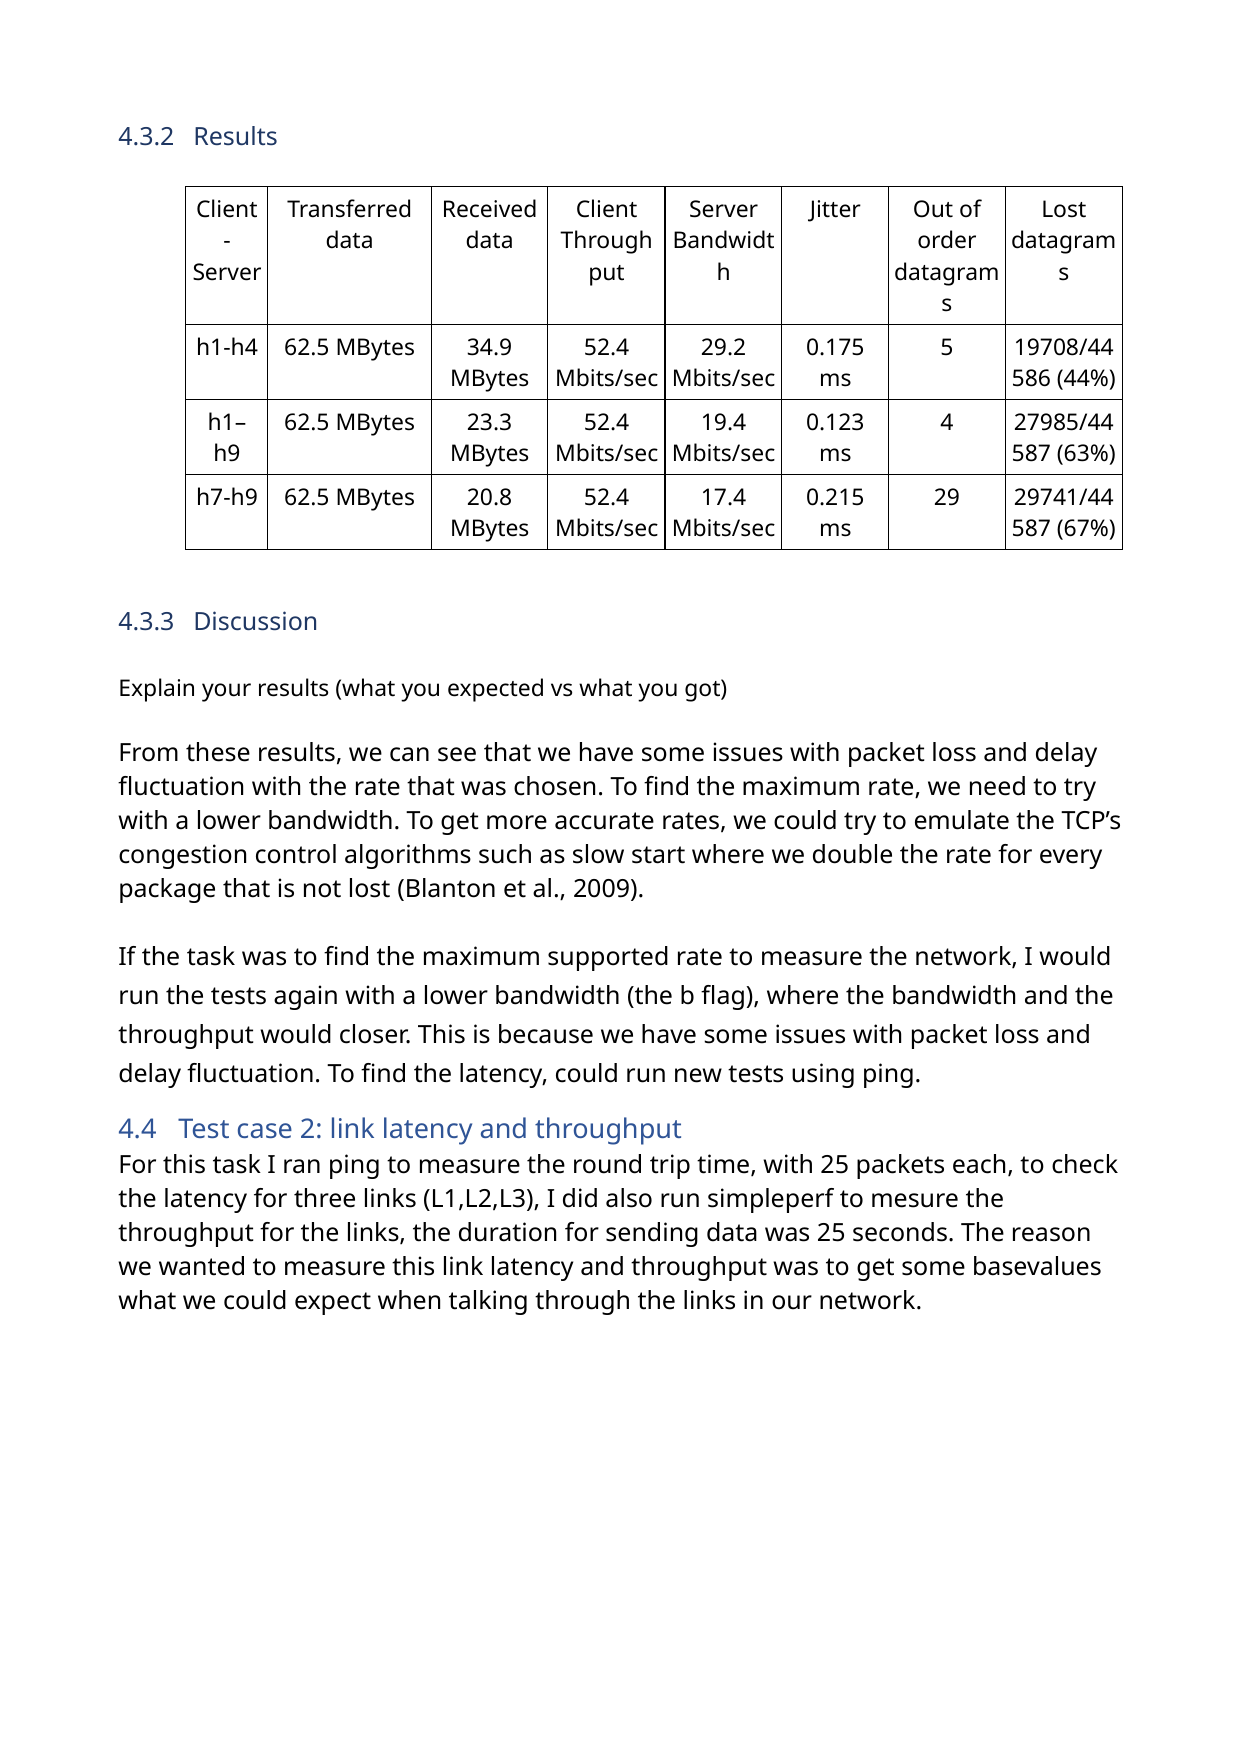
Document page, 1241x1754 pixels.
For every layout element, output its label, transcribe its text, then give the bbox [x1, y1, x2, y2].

table_cell 0.215 ms [782, 475, 888, 549]
table_cell 5 [889, 325, 1005, 399]
table_cell 19708/44586 (44%) [1006, 325, 1122, 399]
text For this task I ran ping to measure the round trip time, with 25 packets each, to check the latency for three links (L1,L2,L3), I did also run simpleperf to mesure the throughput for the links, the duration for sending data was 25 seconds. The reason we wanted to measure this link latency and throughput was to get some basevalues what we could expect when talking through the links in our network. [118, 1147, 1122, 1317]
table_cell 52.4 Mbits/sec [548, 325, 664, 399]
table_cell 19.4 Mbits/sec [666, 400, 781, 474]
table_header Received data [432, 187, 547, 324]
table_cell 27985/44587 (63%) [1006, 400, 1122, 474]
subtitle Test case 2: link latency and throughput [118, 1110, 1122, 1147]
table_header Lost datagrams [1006, 187, 1122, 324]
table_cell 17.4 Mbits/sec [666, 475, 781, 549]
table_cell 0.175 ms [782, 325, 888, 399]
table_cell 62.5 MBytes [268, 475, 431, 549]
table_cell 4 [889, 400, 1005, 474]
table_cell 62.5 MBytes [268, 400, 431, 474]
table_header Jitter [782, 187, 888, 324]
text Explain your results (what you expected vs what you got) [118, 672, 1122, 703]
table_cell 34.9 MBytes [432, 325, 547, 399]
table_header Client - Server [186, 187, 267, 324]
table_cell h7-h9 [186, 475, 267, 549]
subtitle Discussion [118, 603, 1122, 638]
table_cell 52.4 Mbits/sec [548, 400, 664, 474]
table_cell 0.123 ms [782, 400, 888, 474]
table_cell h1– h9 [186, 400, 267, 474]
text If the task was to find the maximum supported rate to measure the network, I would run the tests again with a lower bandwidth (the b flag), where the bandwidth and the throughput would closer. This is because we have some issues with packet loss and delay fluctuation. To find the latency, could run new tests using ping. [118, 938, 1122, 1090]
table_header Transferred data [268, 187, 431, 324]
table_cell 23.3 MBytes [432, 400, 547, 474]
table_cell 20.8 MBytes [432, 475, 547, 549]
table_header Out of order datagrams [889, 187, 1005, 324]
subtitle Results [118, 118, 1122, 152]
table_header Server Bandwidth [666, 187, 781, 324]
table_cell 29.2 Mbits/sec [666, 325, 781, 399]
table_cell 29741/44587 (67%) [1006, 475, 1122, 549]
table_header Client Throughput [548, 187, 664, 324]
text From these results, we can see that we have some issues with packet loss and delay fluctuation with the rate that was chosen. To find the maximum rate, we need to try with a lower bandwidth. To get more accurate rates, we could try to emulate the TCP’s congestion control algorithms such as slow start where we double the rate for every package that is not lost (Blanton et al., 2009). [118, 734, 1122, 904]
table_cell 62.5 MBytes [268, 325, 431, 399]
table_cell 52.4 Mbits/sec [548, 475, 664, 549]
table_cell 29 [889, 475, 1005, 549]
table_cell h1-h4 [186, 325, 267, 399]
